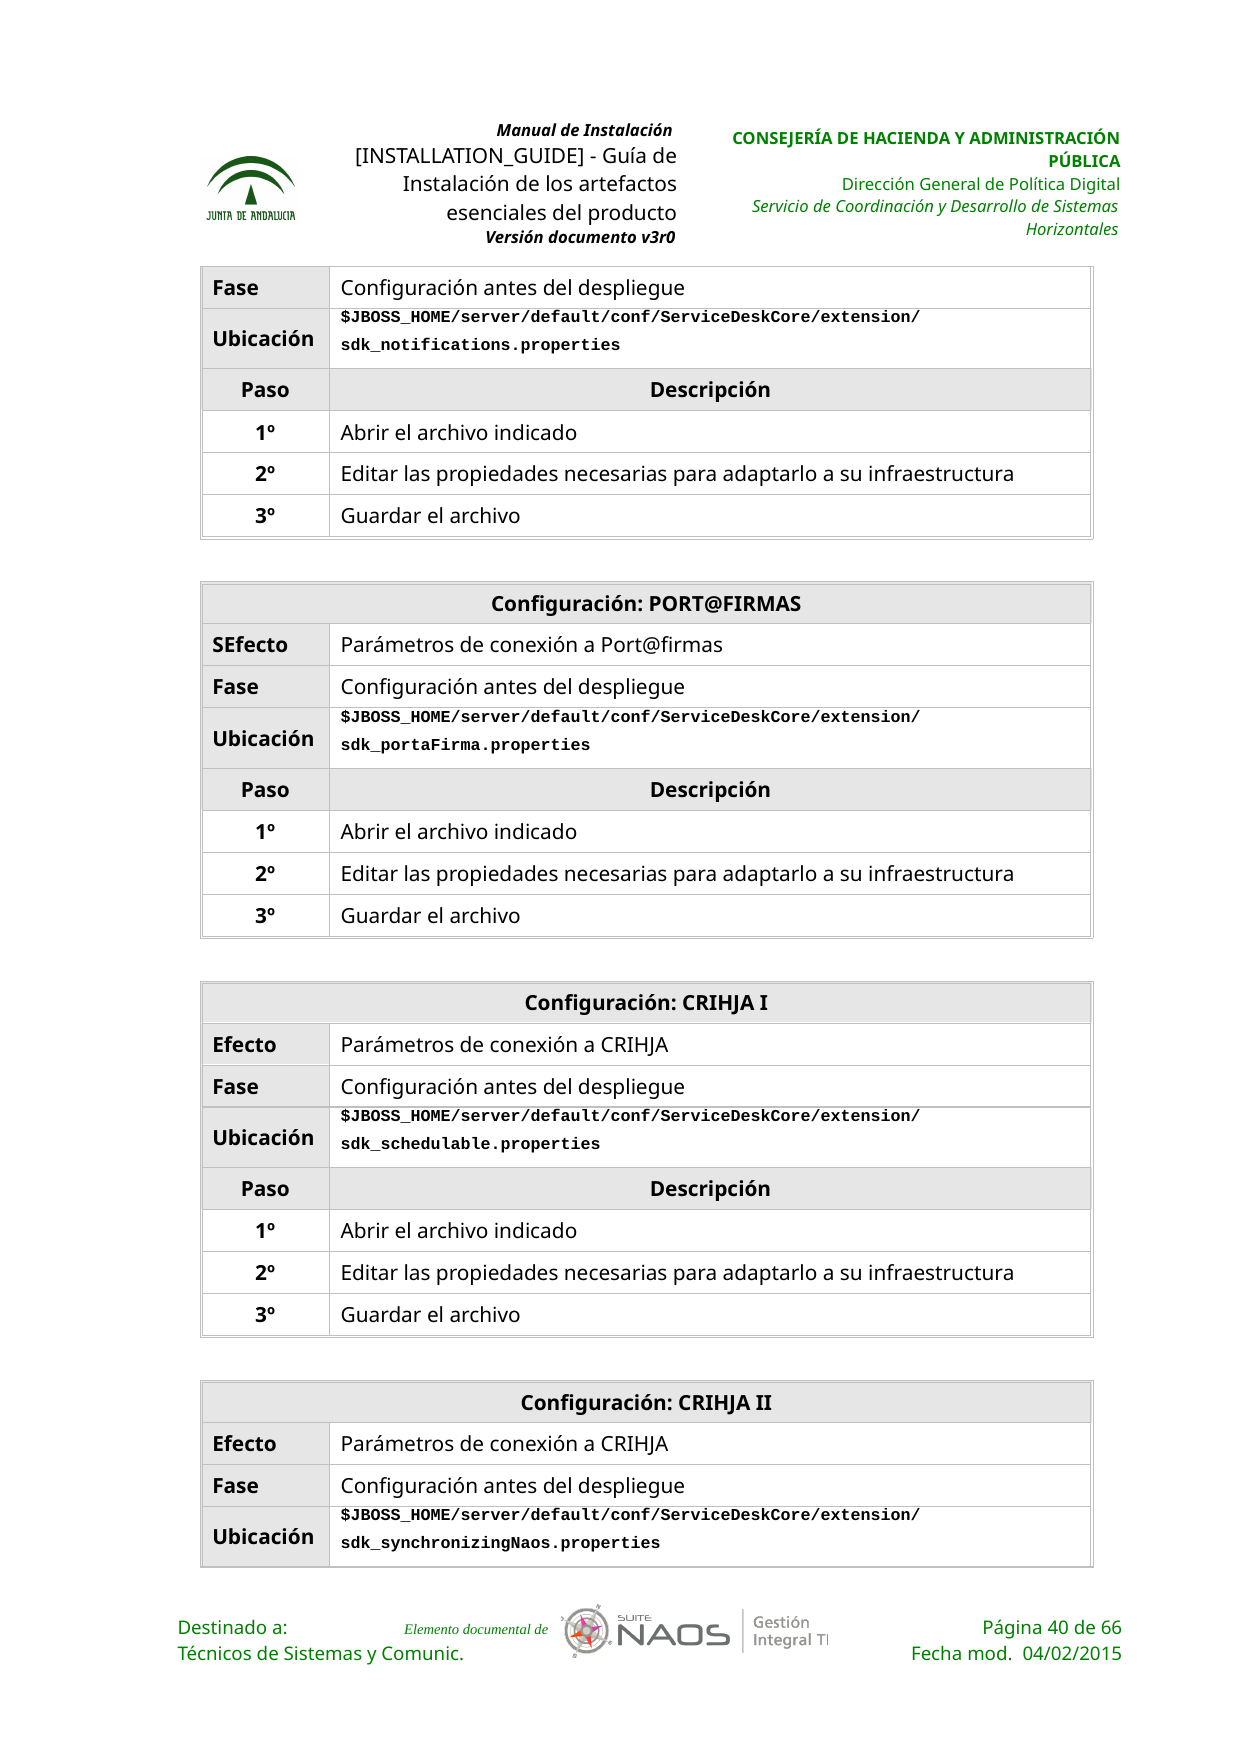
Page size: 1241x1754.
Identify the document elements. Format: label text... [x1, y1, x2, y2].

table_cell 3º [203, 895, 329, 936]
table_cell Configuración antes del despliegue [330, 666, 1090, 707]
table_cell 2º [203, 853, 329, 894]
table_cell Configuración antes del despliegue [330, 1465, 1090, 1506]
table_cell Abrir el archivo indicado [330, 411, 1090, 452]
table_cell 3º [203, 1294, 329, 1335]
table_cell Editar las propiedades necesarias para adaptarlo a su infraestructura [330, 853, 1090, 894]
table_cell Guardar el archivo [330, 895, 1090, 936]
table_cell Configuración antes del despliegue [330, 267, 1090, 308]
table_header Configuración: CRIHJA I [203, 984, 1090, 1022]
table_cell Ubicación [203, 1108, 329, 1167]
table_cell Fase [203, 267, 329, 308]
table_cell Ubicación [203, 1507, 329, 1566]
table_cell Fase [203, 1066, 329, 1106]
picture [201, 156, 298, 224]
table_cell 1º [203, 1210, 329, 1251]
table_cell 2º [203, 453, 329, 494]
table_cell $JBOSS_HOME/server/default/conf/ServiceDeskCore/extension/sdk_portaFirma.properties [330, 708, 1090, 768]
table_cell Fase [203, 666, 329, 707]
table_cell Paso [203, 369, 329, 410]
table_cell 2º [203, 1252, 329, 1293]
table_cell Fase [203, 1465, 329, 1506]
table_header Configuración: CRIHJA II [203, 1383, 1090, 1422]
table_cell 3º [203, 495, 329, 536]
table_cell Ubicación [203, 708, 329, 768]
table_cell Paso [203, 1168, 329, 1209]
table_cell Editar las propiedades necesarias para adaptarlo a su infraestructura [330, 1252, 1090, 1293]
table_cell Parámetros de conexión a CRIHJA [330, 1024, 1090, 1064]
table_cell Configuración antes del despliegue [330, 1066, 1090, 1106]
table_cell Descripción [330, 769, 1090, 810]
table_cell Ubicación [203, 309, 329, 368]
table_cell Descripción [330, 1168, 1090, 1209]
table_cell Parámetros de conexión a Port@firmas [330, 624, 1090, 665]
table_cell Descripción [330, 369, 1090, 410]
table_cell Paso [203, 769, 329, 810]
table_cell Editar las propiedades necesarias para adaptarlo a su infraestructura [330, 453, 1090, 494]
table_cell Efecto [203, 1024, 329, 1064]
table_cell SEfecto [203, 624, 329, 665]
table_cell $JBOSS_HOME/server/default/conf/ServiceDeskCore/extension/sdk_schedulable.properties [330, 1108, 1090, 1167]
table_header Configuración: PORT@FIRMAS [203, 585, 1090, 623]
table_cell 1º [203, 811, 329, 852]
table_cell Abrir el archivo indicado [330, 1210, 1090, 1251]
table_cell Efecto [203, 1423, 329, 1464]
table_cell $JBOSS_HOME/server/default/conf/ServiceDeskCore/extension/sdk_notifications.properties [330, 309, 1090, 368]
picture [560, 1604, 829, 1658]
table_cell Guardar el archivo [330, 1294, 1090, 1335]
table_cell Parámetros de conexión a CRIHJA [330, 1423, 1090, 1464]
table_cell Abrir el archivo indicado [330, 811, 1090, 852]
table_cell 1º [203, 411, 329, 452]
table_cell Guardar el archivo [330, 495, 1090, 536]
table_cell $JBOSS_HOME/server/default/conf/ServiceDeskCore/extension/sdk_synchronizingNaos.properties [330, 1507, 1090, 1566]
